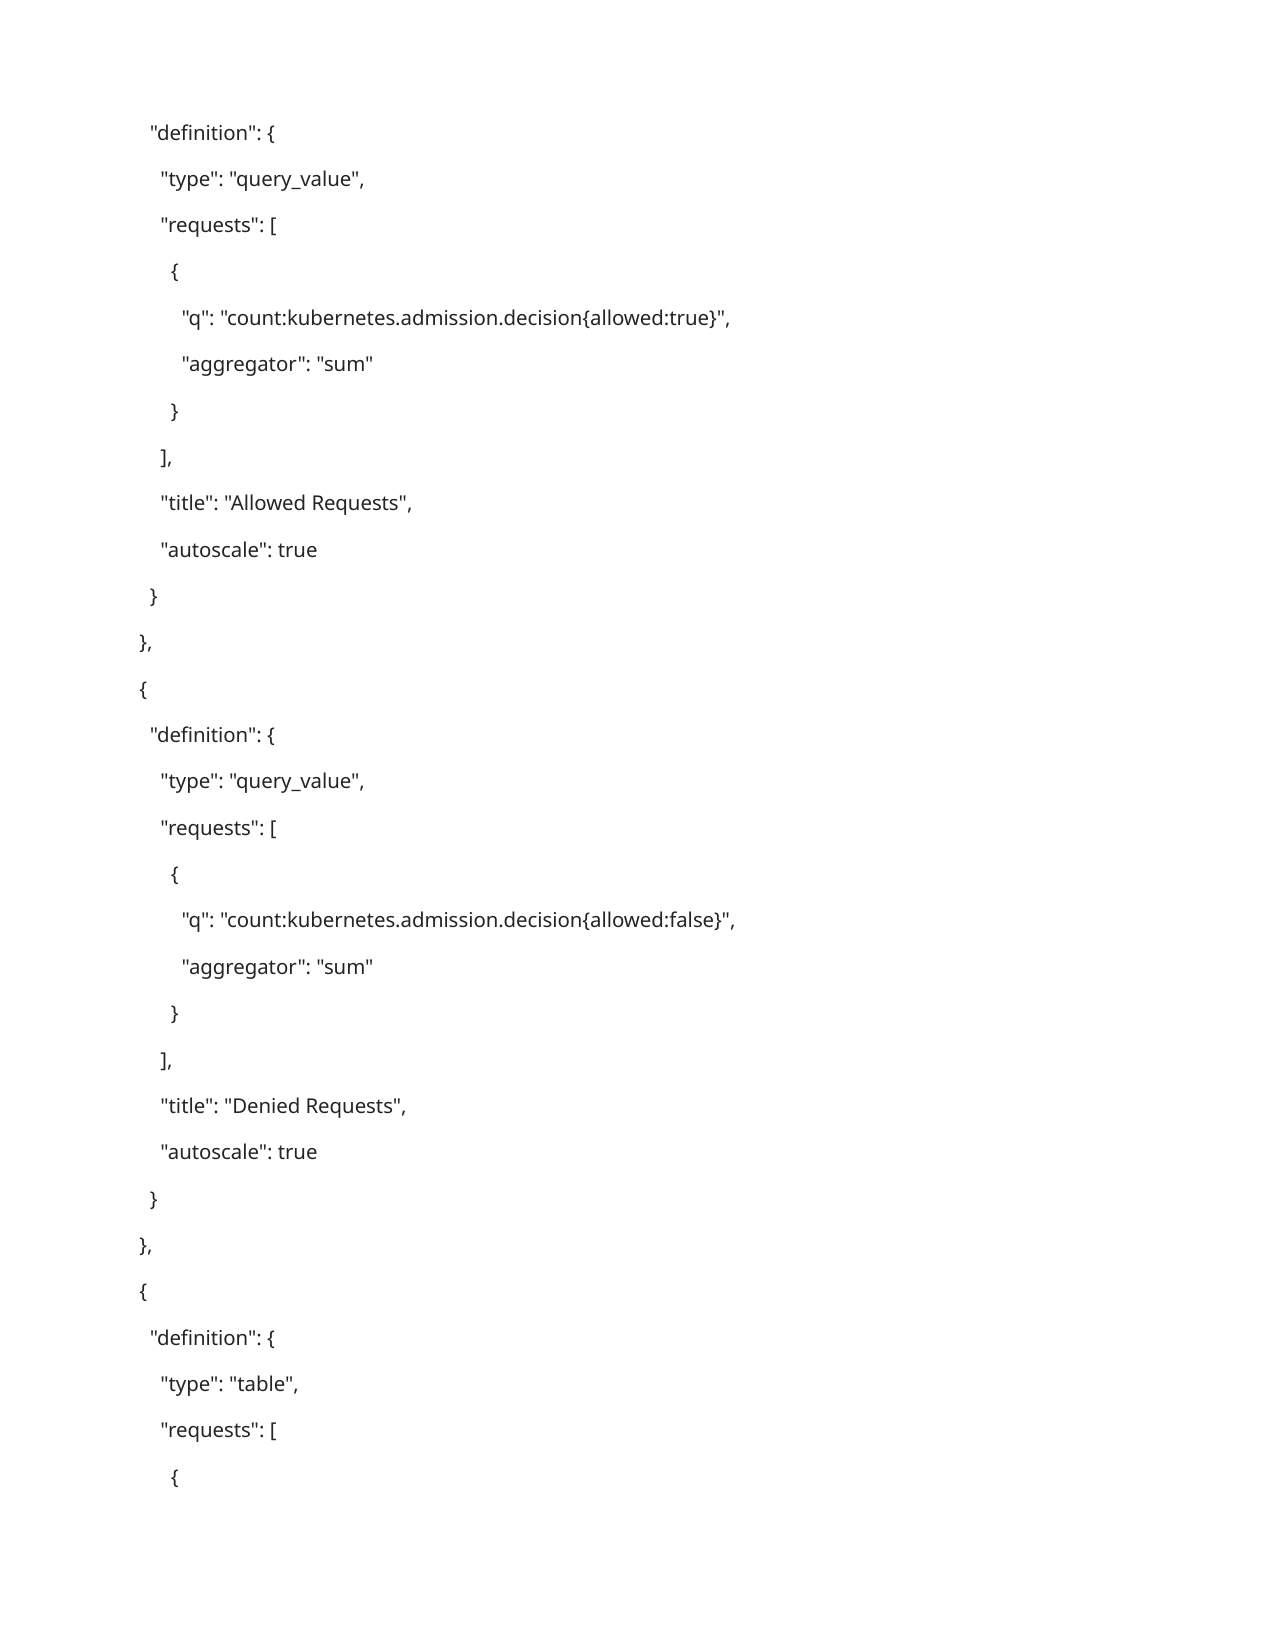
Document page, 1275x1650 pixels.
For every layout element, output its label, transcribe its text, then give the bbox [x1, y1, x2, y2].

text "aggregator": "sum" [118, 952, 1157, 980]
text "type": "query_value", [118, 164, 1157, 192]
text "q": "count:kubernetes.admission.decision{allowed:false}", [118, 906, 1157, 934]
text ], [118, 1045, 1157, 1073]
text }, [118, 1231, 1157, 1258]
text "requests": [ [118, 211, 1157, 238]
text "definition": { [118, 1323, 1157, 1351]
text }, [118, 628, 1157, 656]
text } [118, 582, 1157, 609]
text "title": "Allowed Requests", [118, 489, 1157, 517]
text "autoscale": true [118, 1138, 1157, 1166]
text "definition": { [118, 118, 1157, 146]
text { [118, 1462, 1157, 1490]
text { [118, 257, 1157, 285]
text { [118, 860, 1157, 887]
text ], [118, 443, 1157, 470]
text } [118, 396, 1157, 424]
text "aggregator": "sum" [118, 350, 1157, 378]
text } [118, 1184, 1157, 1212]
text "q": "count:kubernetes.admission.decision{allowed:true}", [118, 303, 1157, 331]
text { [118, 1277, 1157, 1305]
text "type": "table", [118, 1370, 1157, 1397]
text } [118, 999, 1157, 1027]
text "requests": [ [118, 1416, 1157, 1444]
text "title": "Denied Requests", [118, 1092, 1157, 1119]
text "definition": { [118, 721, 1157, 748]
text "type": "query_value", [118, 767, 1157, 795]
text "autoscale": true [118, 535, 1157, 563]
text { [118, 674, 1157, 702]
text "requests": [ [118, 813, 1157, 841]
